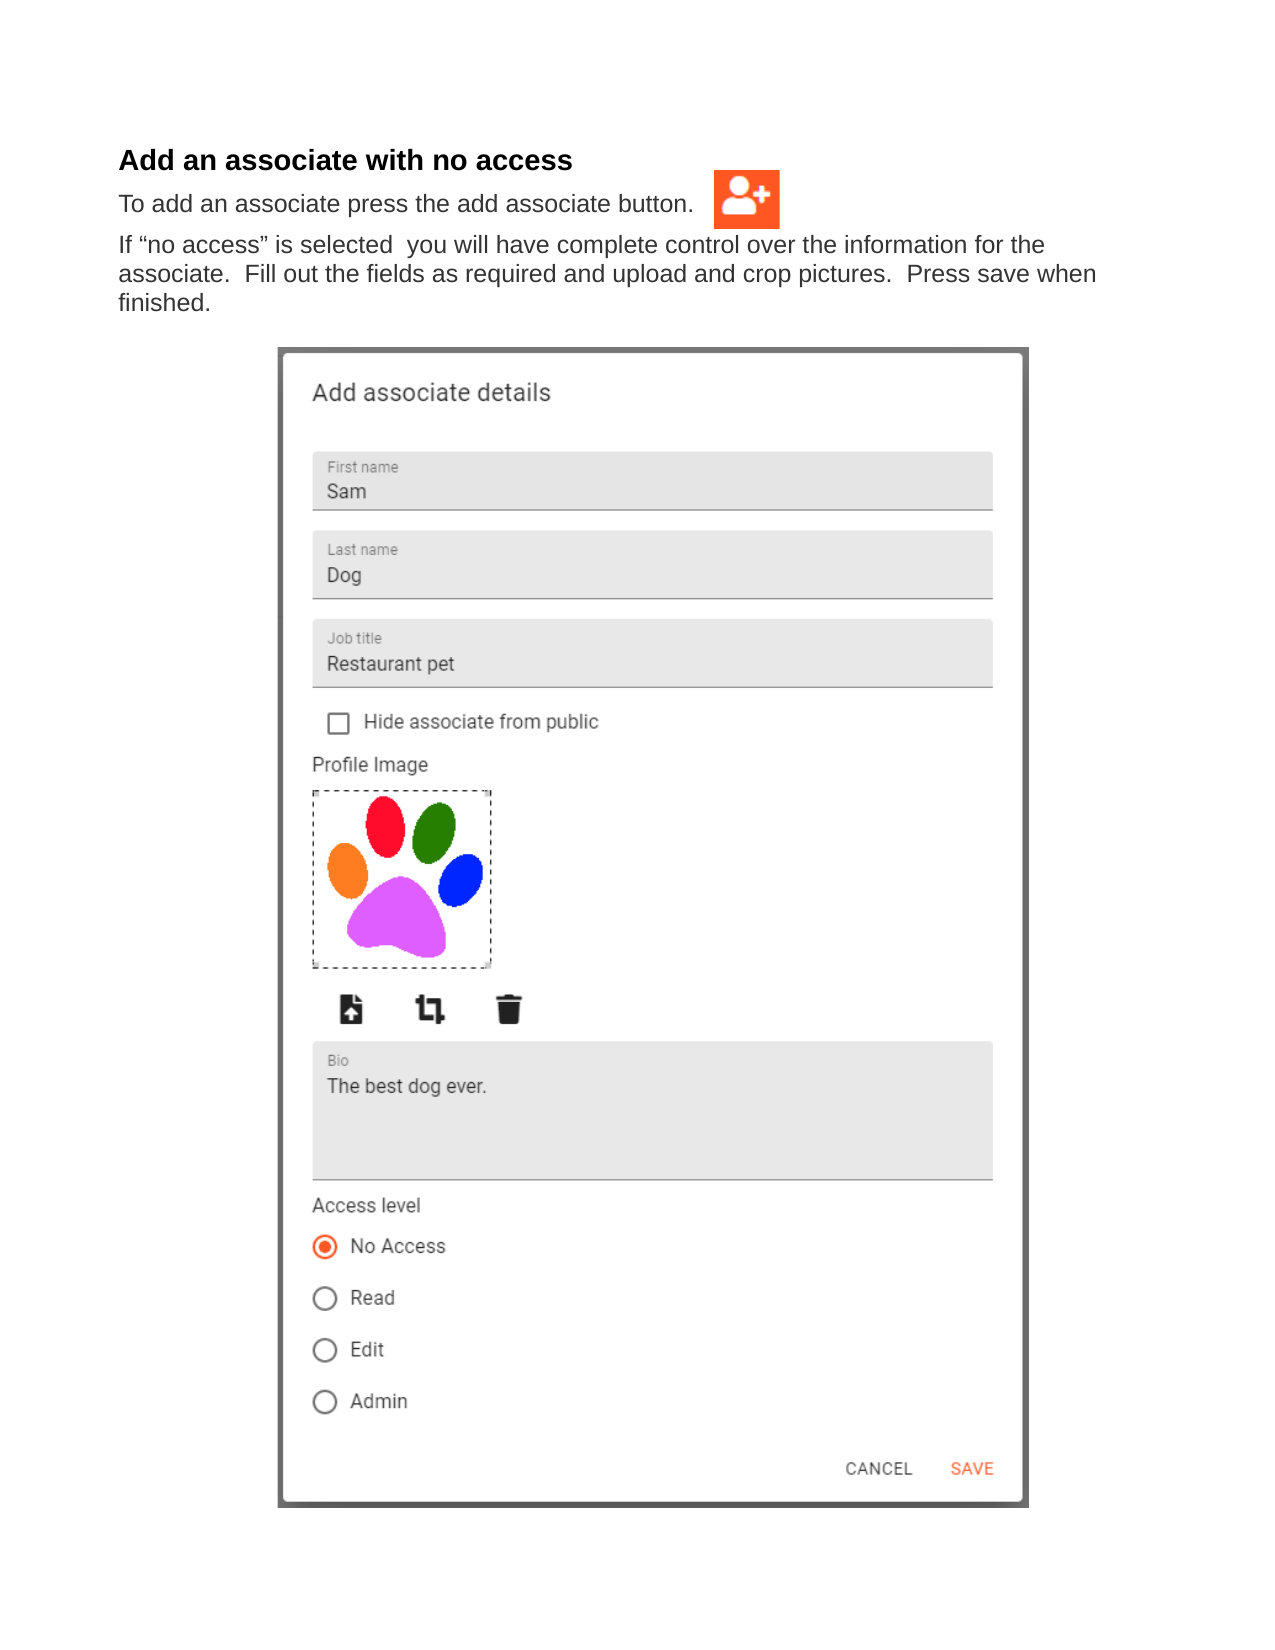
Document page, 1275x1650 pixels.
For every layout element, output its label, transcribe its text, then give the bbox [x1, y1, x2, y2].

text [780, 189, 1157, 218]
text If “no access” is selected you will have complete control over the information for the associate. Fill out the fields as required and upload and crop pictures. Press save when finished. [118, 230, 1157, 317]
picture [277, 347, 1029, 1508]
subtitle Add an associate with no access [118, 143, 1157, 177]
text To add an associate press the add associate button. [118, 189, 714, 218]
picture [714, 170, 780, 229]
